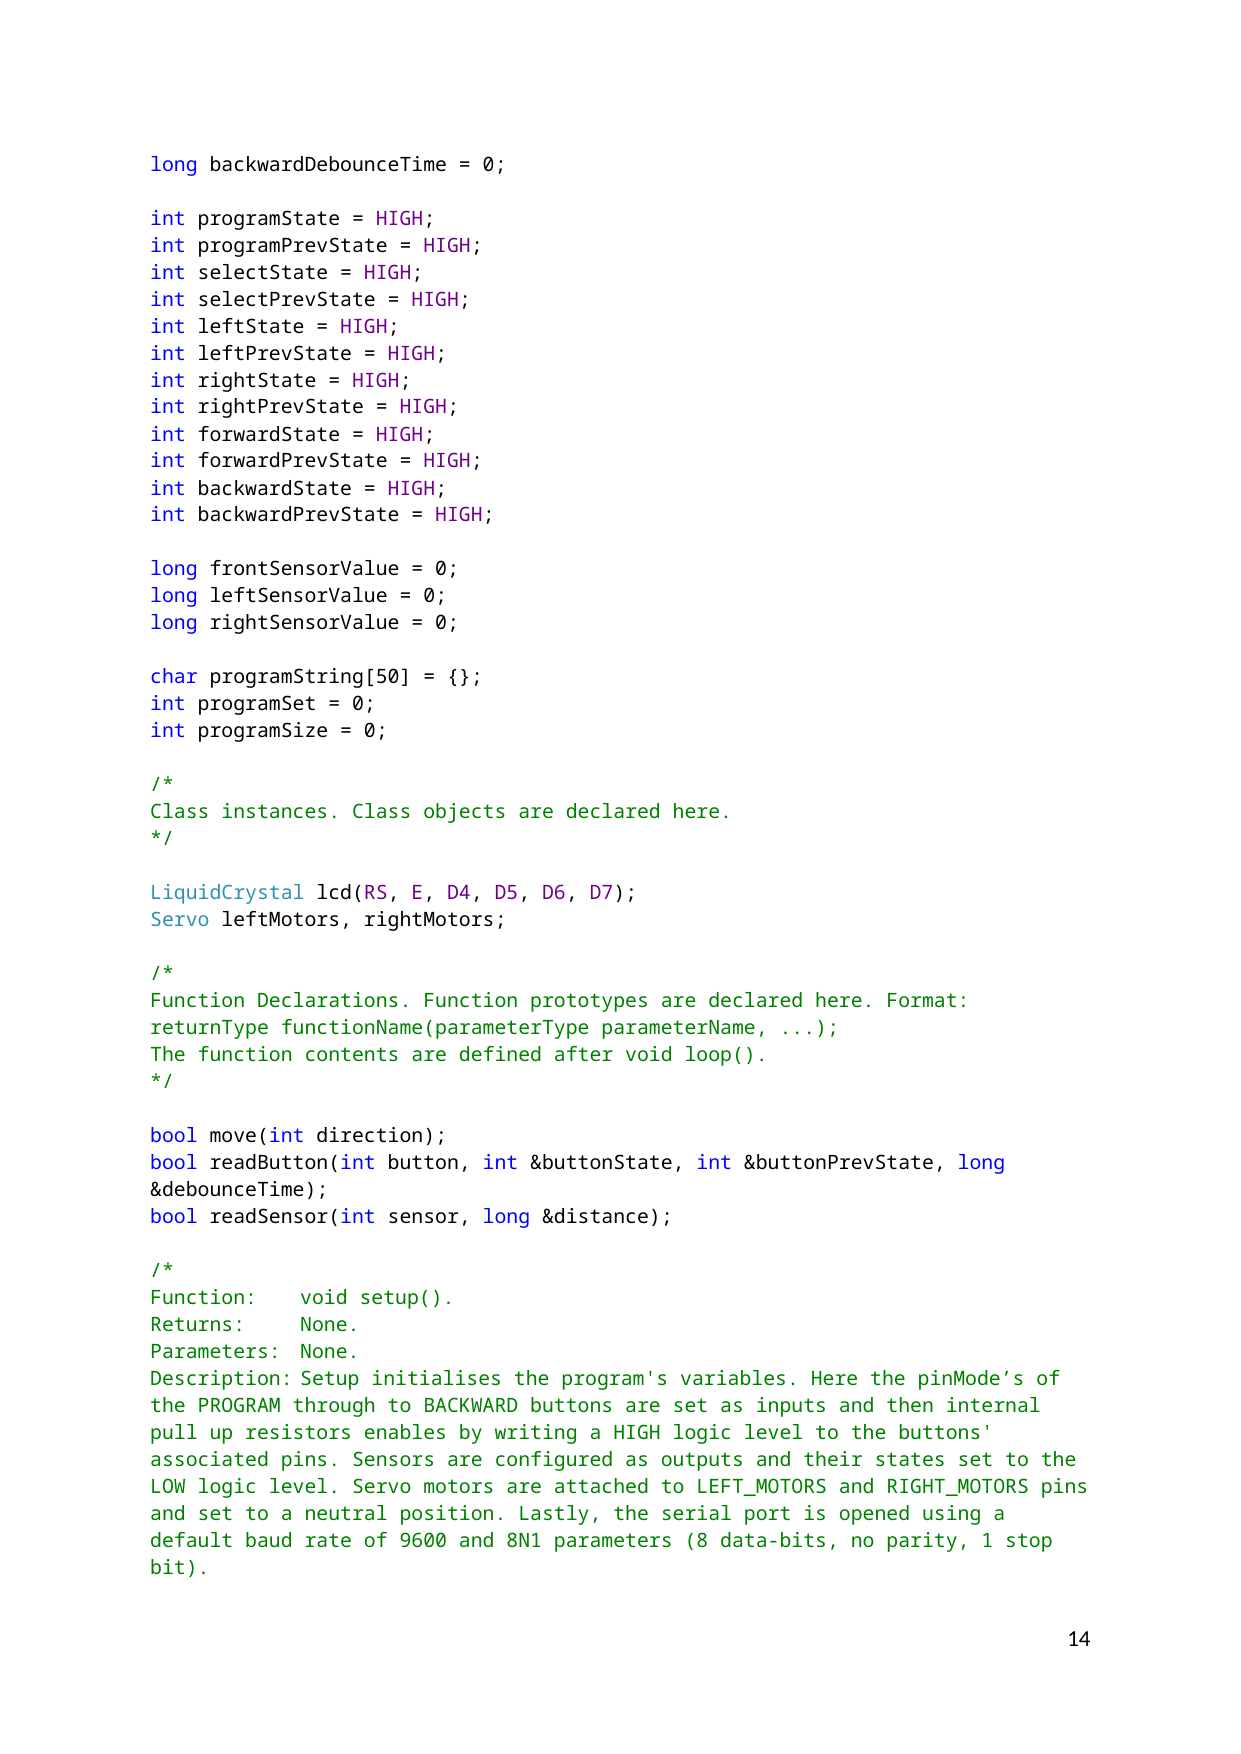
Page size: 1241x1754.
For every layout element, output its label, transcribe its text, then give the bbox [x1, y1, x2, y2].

text Parameters: None. [150, 1337, 1090, 1364]
text Returns: None. [150, 1310, 1090, 1337]
text int forwardState = HIGH; [150, 420, 1090, 447]
text Description: Setup initialises the program's variables. Here the pinMode’s of the PROGRAM through to BACKWARD buttons are set as inputs and then internal pull up resistors enables by writing a HIGH logic level to the buttons' associated pins. Sensors are configured as outputs and their states set to the LOW logic level. Servo motors are attached to LEFT_MOTORS and RIGHT_MOTORS pins and set to a neutral position. Lastly, the serial port is opened using a default baud rate of 9600 and 8N1 parameters (8 data-bits, no parity, 1 stop bit). [150, 1364, 1090, 1580]
text int rightPrevState = HIGH; [150, 393, 1090, 420]
text bool readSensor(int sensor, long &distance); [150, 1202, 1090, 1229]
text /* [150, 771, 1090, 797]
text LiquidCrystal lcd(RS, E, D4, D5, D6, D7); [150, 878, 1090, 905]
text /* [150, 959, 1090, 986]
text int leftPrevState = HIGH; [150, 339, 1090, 366]
text Function Declarations. Function prototypes are declared here. Format: returnType functionName(parameterType parameterName, ...); [150, 986, 1090, 1040]
text long backwardDebounceTime = 0; [150, 150, 1090, 177]
text Function: void setup(). [150, 1283, 1090, 1310]
text /* [150, 1256, 1090, 1283]
text int programSet = 0; [150, 689, 1090, 717]
text int programState = HIGH; [150, 204, 1090, 231]
text Servo leftMotors, rightMotors; [150, 905, 1090, 932]
text int backwardPrevState = HIGH; [150, 501, 1090, 528]
text int selectState = HIGH; [150, 258, 1090, 285]
text int leftState = HIGH; [150, 312, 1090, 339]
text long rightSensorValue = 0; [150, 609, 1090, 636]
text int programPrevState = HIGH; [150, 231, 1090, 258]
text int rightState = HIGH; [150, 366, 1090, 393]
text Class instances. Class objects are declared here. [150, 797, 1090, 824]
text char programString[50] = {}; [150, 663, 1090, 689]
text int selectPrevState = HIGH; [150, 285, 1090, 312]
text long leftSensorValue = 0; [150, 582, 1090, 609]
text bool readButton(int button, int &buttonState, int &buttonPrevState, long &debounceTime); [150, 1148, 1090, 1202]
text int forwardPrevState = HIGH; [150, 447, 1090, 474]
text */ [150, 1067, 1090, 1094]
text bool move(int direction); [150, 1121, 1090, 1148]
text int backwardState = HIGH; [150, 474, 1090, 501]
text int programSize = 0; [150, 717, 1090, 743]
text The function contents are defined after void loop(). [150, 1040, 1090, 1067]
text */ [150, 824, 1090, 851]
text long frontSensorValue = 0; [150, 555, 1090, 582]
